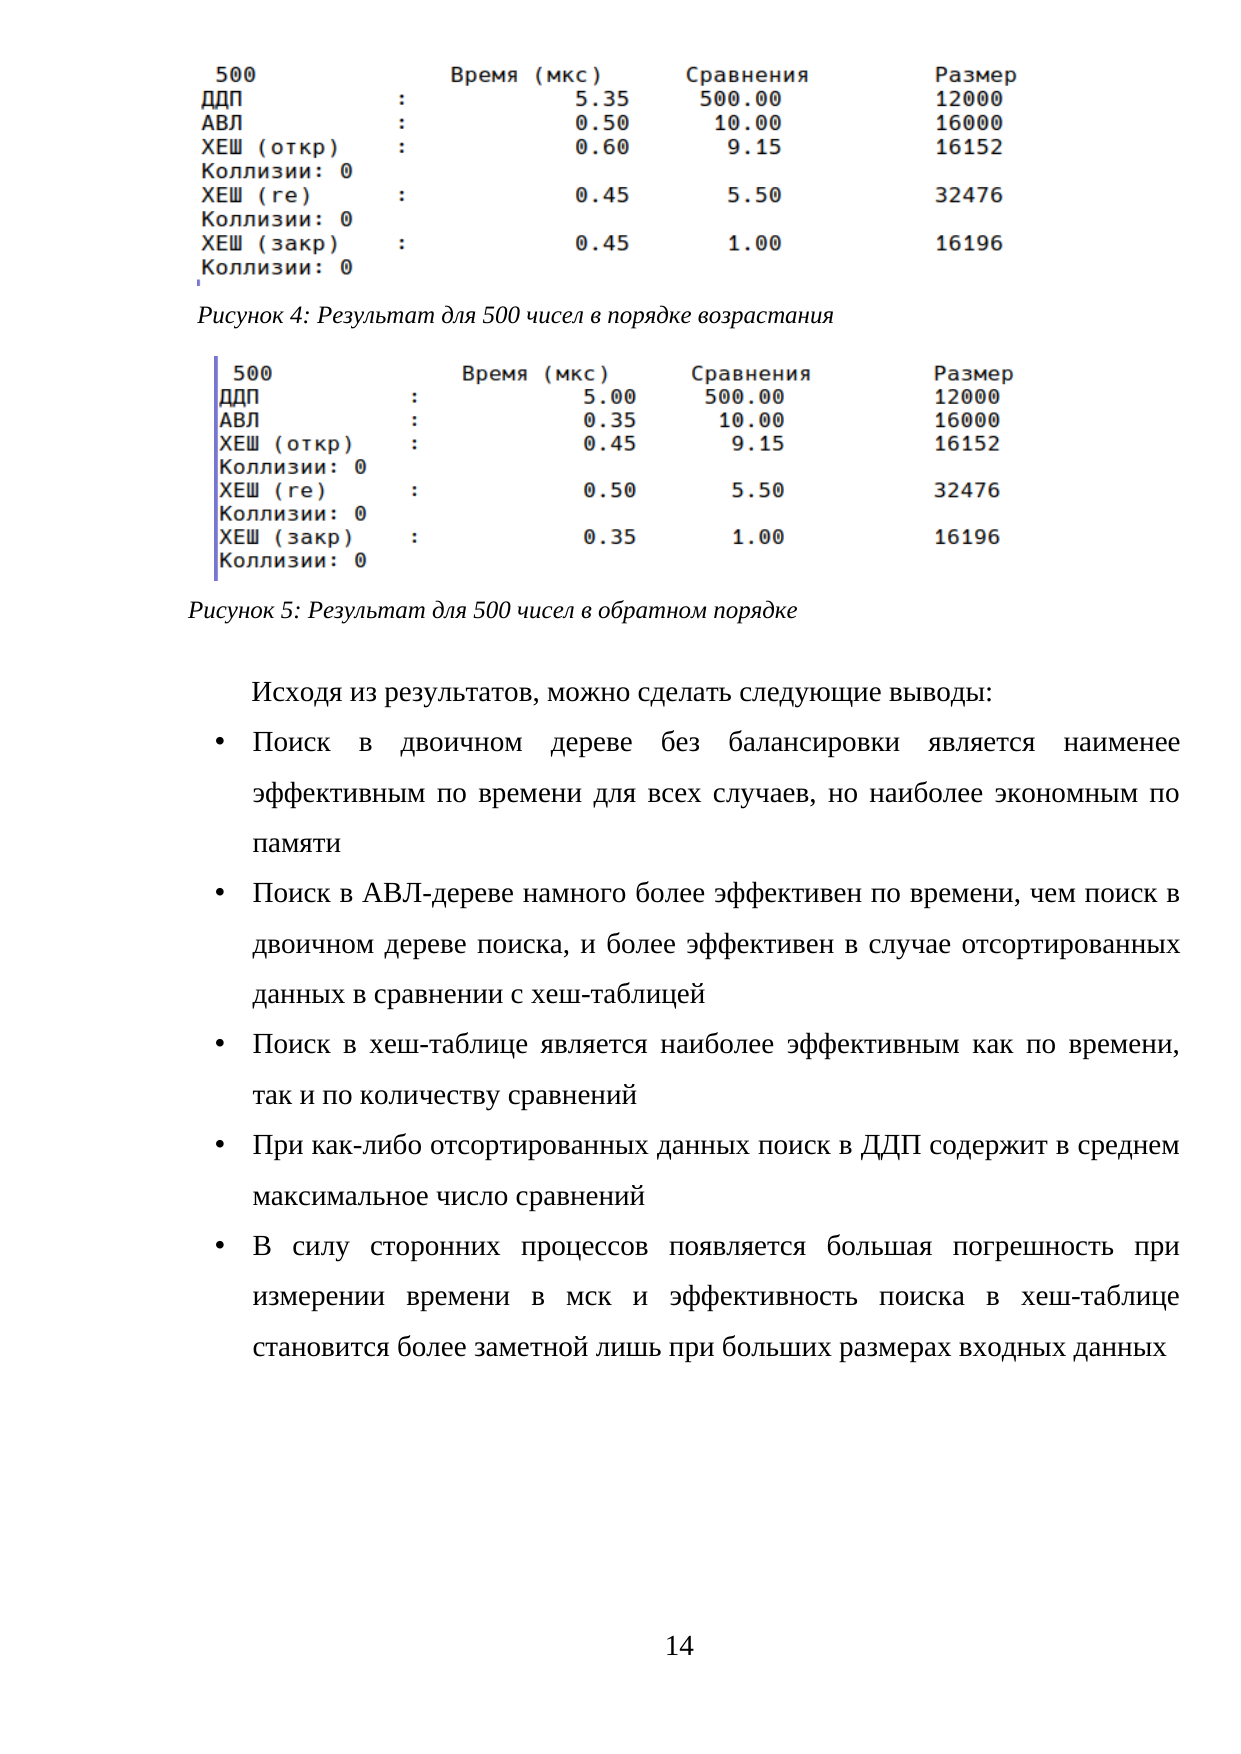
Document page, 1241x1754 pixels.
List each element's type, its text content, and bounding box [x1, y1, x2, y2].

text Исходя из результатов, можно сделать следующие выводы: [177, 674, 1181, 708]
list Поиск в хеш-таблице является наиболее эффективным как по времени, так и по количеству сравнений [215, 1026, 1181, 1110]
text Рисунок 5: Результат для 500 чисел в обратном порядке [188, 357, 1061, 624]
list Поиск в двоичном дереве без балансировки является наименее эффективным по времени для всех случаев, но наиболее экономным по памяти [215, 724, 1181, 859]
list При как-либо отсортированных данных поиск в ДДП содержит в среднем максимальное число сравнений [215, 1127, 1181, 1211]
picture [214, 356, 1035, 581]
list В силу сторонних процессов появляется большая погрешность при измерении времени в мск и эффективность поиска в хеш-таблице становится более заметной лишь при больших размерах входных данных [215, 1228, 1181, 1362]
picture [197, 53, 1043, 286]
list Поиск в АВЛ-дереве намного более эффективен по времени, чем поиск в двоичном дереве поиска, и более эффективен в случае отсортированных данных в сравнении с хеш-таблицей [215, 875, 1181, 1010]
text Рисунок 4: Результат для 500 чисел в порядке возрастания [197, 66, 1060, 329]
